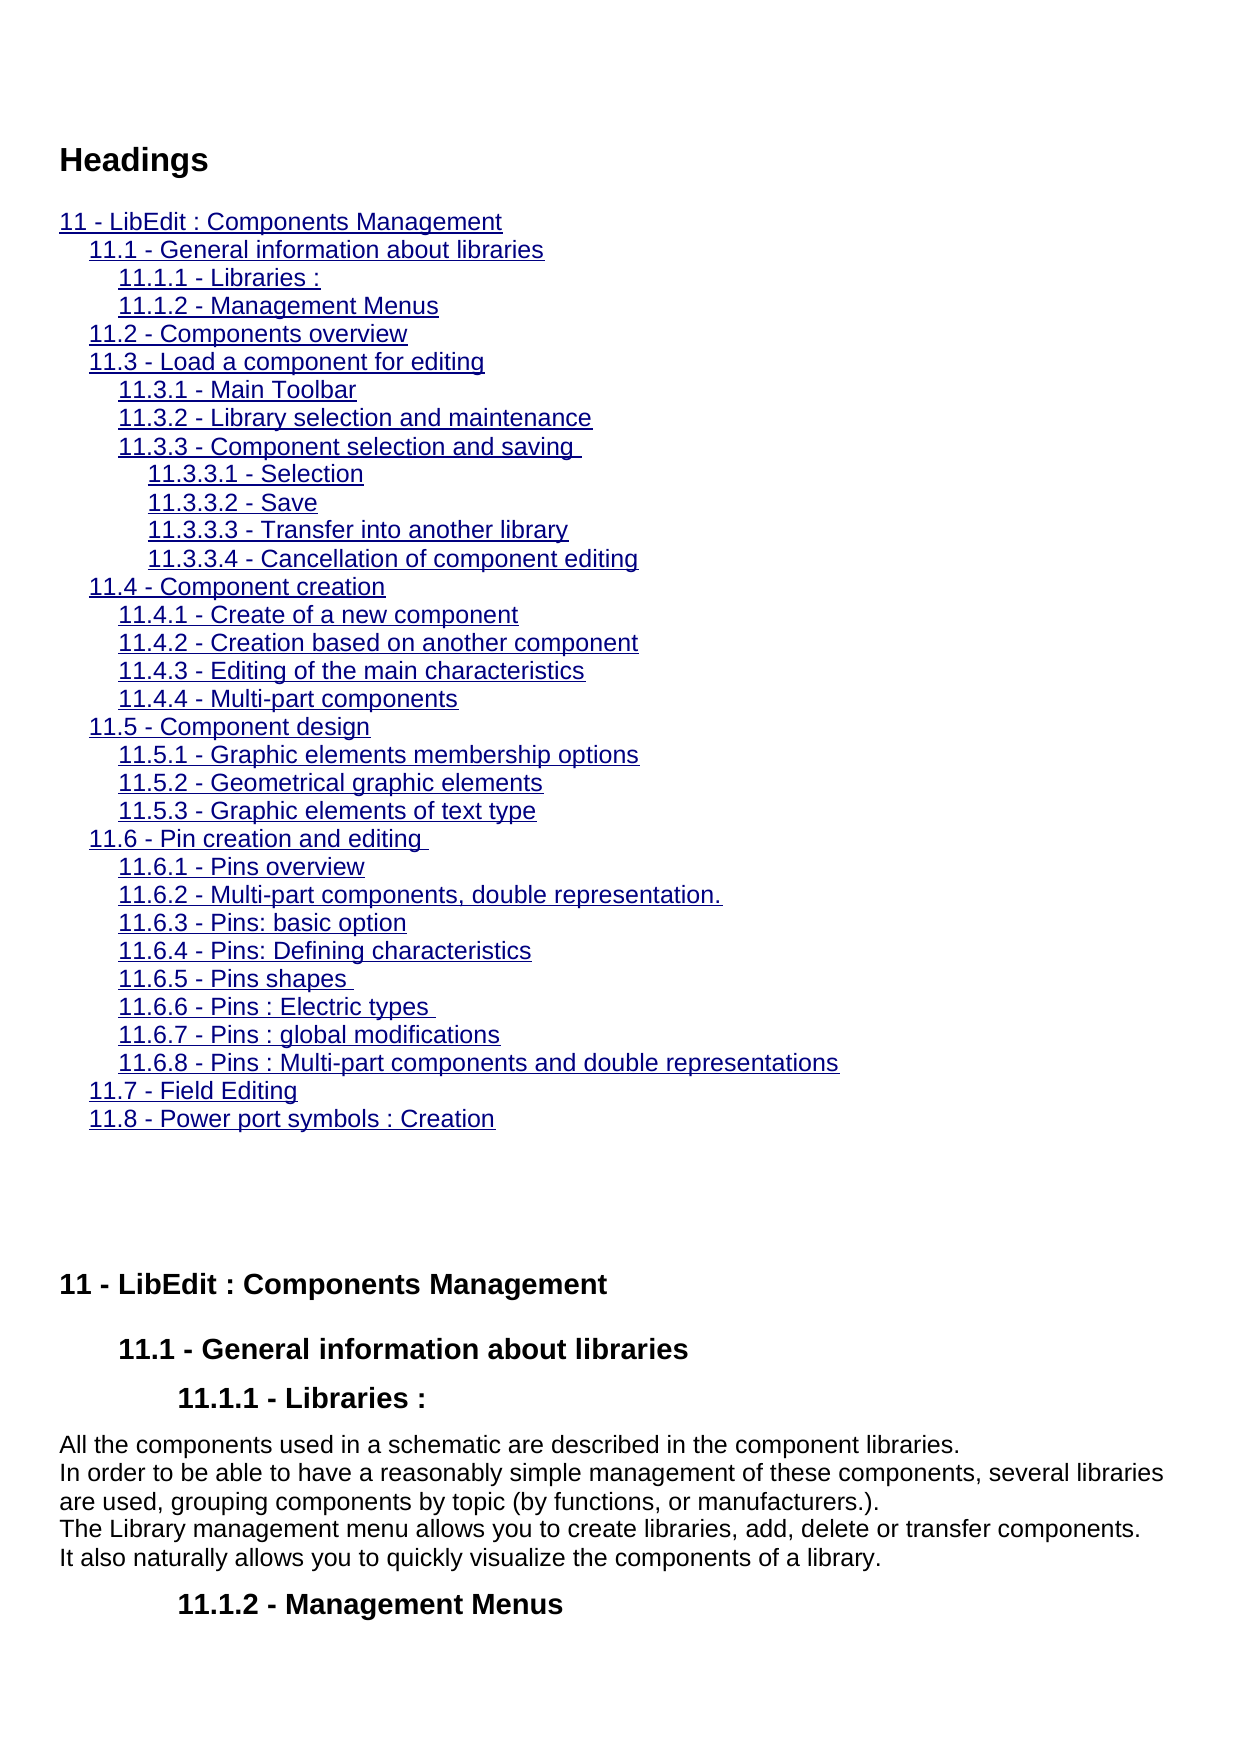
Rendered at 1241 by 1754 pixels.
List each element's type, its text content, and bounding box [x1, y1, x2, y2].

text 11.3.3 - Component selection and saving [118, 432, 1181, 460]
text 11.3.3.4 - Cancellation of component editing [147, 544, 1181, 572]
text 11.6.7 - Pins : global modifications [118, 1021, 1181, 1049]
text 11.3.3.3 - Transfer into another library [147, 516, 1181, 544]
text 11.4.4 - Multi-part components [118, 684, 1181, 712]
text 11.5 - Component design [88, 712, 1181, 740]
text All the components used in a schematic are described in the component libraries. [59, 1431, 1181, 1459]
text 11.3.2 - Library selection and maintenance [118, 404, 1181, 432]
text 11.5.1 - Graphic elements membership options [118, 740, 1181, 768]
text It also naturally allows you to quickly visualize the components of a library. [59, 1543, 1181, 1571]
text 11.1.1 - Libraries : [118, 264, 1181, 292]
text 11.4.1 - Create of a new component [118, 600, 1181, 628]
text 11.6 - Pin creation and editing [88, 824, 1181, 852]
text 11.6.6 - Pins : Electric types [118, 993, 1181, 1021]
text In order to be able to have a reasonably simple management of these components, several libraries are used, grouping components by topic (by functions, or manufacturers.). [59, 1459, 1181, 1515]
text 11.6.1 - Pins overview [118, 852, 1181, 881]
subtitle Libraries : [177, 1382, 1181, 1415]
subtitle LibEdit : Components Management [59, 1268, 1181, 1300]
subtitle General information about libraries [118, 1333, 1181, 1366]
text 11.6.2 - Multi-part components, double representation. [118, 881, 1181, 908]
text 11.5.2 - Geometrical graphic elements [118, 768, 1181, 796]
text 11.7 - Field Editing [88, 1077, 1181, 1105]
text 11.4.3 - Editing of the main characteristics [118, 656, 1181, 684]
text 11.6.8 - Pins : Multi-part components and double representations [118, 1049, 1181, 1077]
text 11.3.3.2 - Save [147, 488, 1181, 516]
text 11.4.2 - Creation based on another component [118, 628, 1181, 656]
text 11.3.3.1 - Selection [147, 460, 1181, 488]
text 11.6.3 - Pins: basic option [118, 908, 1181, 937]
subtitle Management Menus [177, 1588, 1181, 1620]
text 11.3.1 - Main Toolbar [118, 376, 1181, 404]
text 11.8 - Power port symbols : Creation [88, 1105, 1181, 1133]
text 11.6.4 - Pins: Defining characteristics [118, 937, 1181, 964]
text 11.6.5 - Pins shapes [118, 964, 1181, 993]
text 11 - LibEdit : Components Management [59, 208, 1181, 236]
text 11.1.2 - Management Menus [118, 292, 1181, 320]
text 11.2 - Components overview [88, 320, 1181, 348]
text 11.4 - Component creation [88, 572, 1181, 600]
subtitle Headings [59, 142, 1181, 178]
text 11.3 - Load a component for editing [88, 348, 1181, 376]
text The Library management menu allows you to create libraries, add, delete or transfer components. [59, 1515, 1181, 1543]
text 11.5.3 - Graphic elements of text type [118, 796, 1181, 824]
text 11.1 - General information about libraries [88, 236, 1181, 264]
